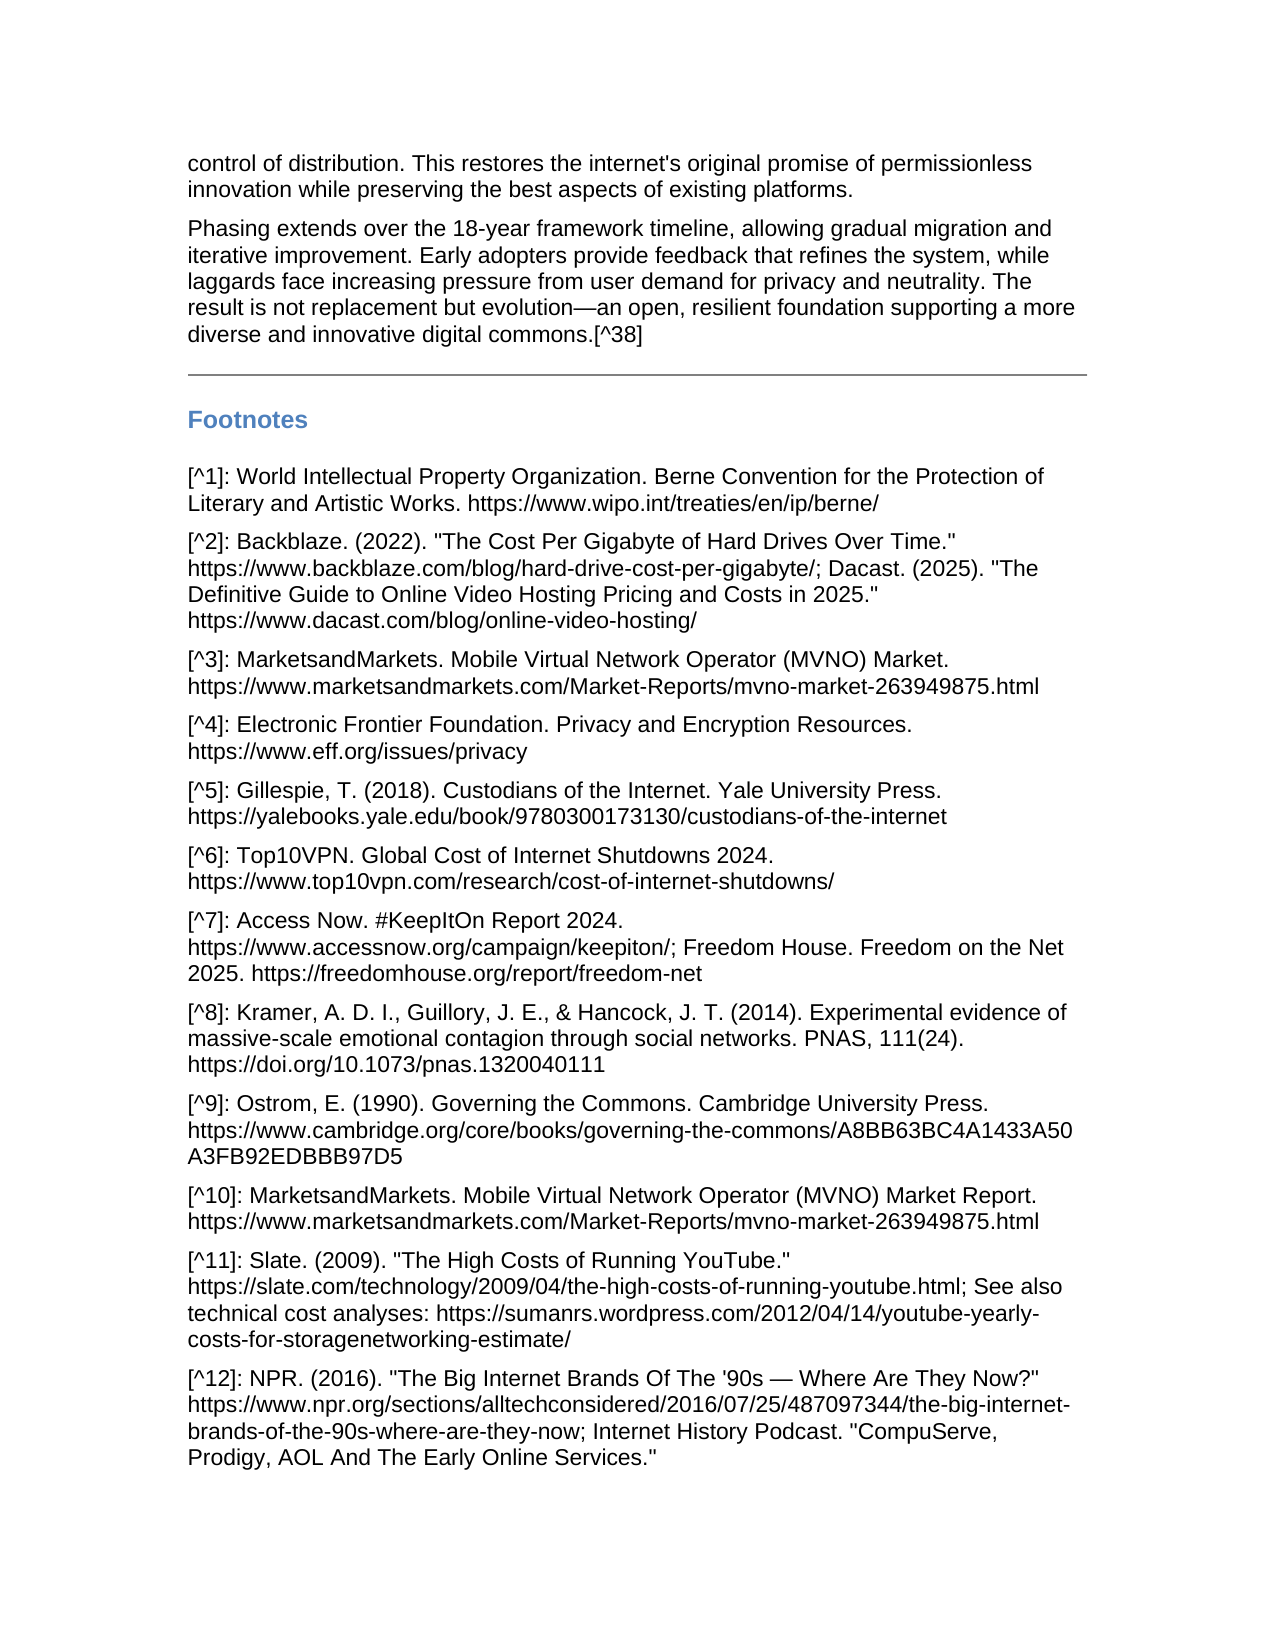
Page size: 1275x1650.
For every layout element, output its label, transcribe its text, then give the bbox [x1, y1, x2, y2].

text [^12]: NPR. (2016). "The Big Internet Brands Of The '90s — Where Are They Now?" https://www.npr.org/sections/alltechconsidered/2016/07/25/487097344/the-big-internet-brands-of-the-90s-where-are-they-now; Internet History Podcast. "CompuServe, Prodigy, AOL And The Early Online Services." [187, 1365, 1087, 1470]
text control of distribution. This restores the internet's original promise of permissionless innovation while preserving the best aspects of existing platforms. [187, 150, 1087, 203]
text [^5]: Gillespie, T. (2018). Custodians of the Internet. Yale University Press. https://yalebooks.yale.edu/book/9780300173130/custodians-of-the-internet [187, 777, 1087, 829]
text [^3]: MarketsandMarkets. Mobile Virtual Network Operator (MVNO) Market. https://www.marketsandmarkets.com/Market-Reports/mvno-market-263949875.html [187, 646, 1087, 699]
text [^10]: MarketsandMarkets. Mobile Virtual Network Operator (MVNO) Market Report. https://www.marketsandmarkets.com/Market-Reports/mvno-market-263949875.html [187, 1182, 1087, 1234]
text Phasing extends over the 18-year framework timeline, allowing gradual migration and iterative improvement. Early adopters provide feedback that refines the system, while laggards face increasing pressure from user demand for privacy and neutrality. The result is not replacement but evolution—an open, resilient foundation supporting a more diverse and innovative digital commons.[^38] [187, 215, 1087, 347]
text [^6]: Top10VPN. Global Cost of Internet Shutdowns 2024. https://www.top10vpn.com/research/cost-of-internet-shutdowns/ [187, 842, 1087, 894]
text [^9]: Ostrom, E. (1990). Governing the Commons. Cambridge University Press. https://www.cambridge.org/core/books/governing-the-commons/A8BB63BC4A1433A50A3FB92EDBBB97D5 [187, 1090, 1087, 1169]
text [^4]: Electronic Frontier Foundation. Privacy and Encryption Resources. https://www.eff.org/issues/privacy [187, 711, 1087, 764]
subtitle Footnotes [187, 405, 1087, 434]
text [^11]: Slate. (2009). "The High Costs of Running YouTube." https://slate.com/technology/2009/04/the-high-costs-of-running-youtube.html; See also technical cost analyses: https://sumanrs.wordpress.com/2012/04/14/youtube-yearly-costs-for-storagenetworking-estimate/ [187, 1247, 1087, 1352]
text [^2]: Backblaze. (2022). "The Cost Per Gigabyte of Hard Drives Over Time." https://www.backblaze.com/blog/hard-drive-cost-per-gigabyte/; Dacast. (2025). "The Definitive Guide to Online Video Hosting Pricing and Costs in 2025." https://www.dacast.com/blog/online-video-hosting/ [187, 528, 1087, 634]
text [^7]: Access Now. #KeepItOn Report 2024. https://www.accessnow.org/campaign/keepiton/; Freedom House. Freedom on the Net 2025. https://freedomhouse.org/report/freedom-net [187, 907, 1087, 986]
text [^8]: Kramer, A. D. I., Guillory, J. E., & Hancock, J. T. (2014). Experimental evidence of massive-scale emotional contagion through social networks. PNAS, 111(24). https://doi.org/10.1073/pnas.1320040111 [187, 999, 1087, 1078]
text [^1]: World Intellectual Property Organization. Berne Convention for the Protection of Literary and Artistic Works. https://www.wipo.int/treaties/en/ip/berne/ [187, 463, 1087, 516]
